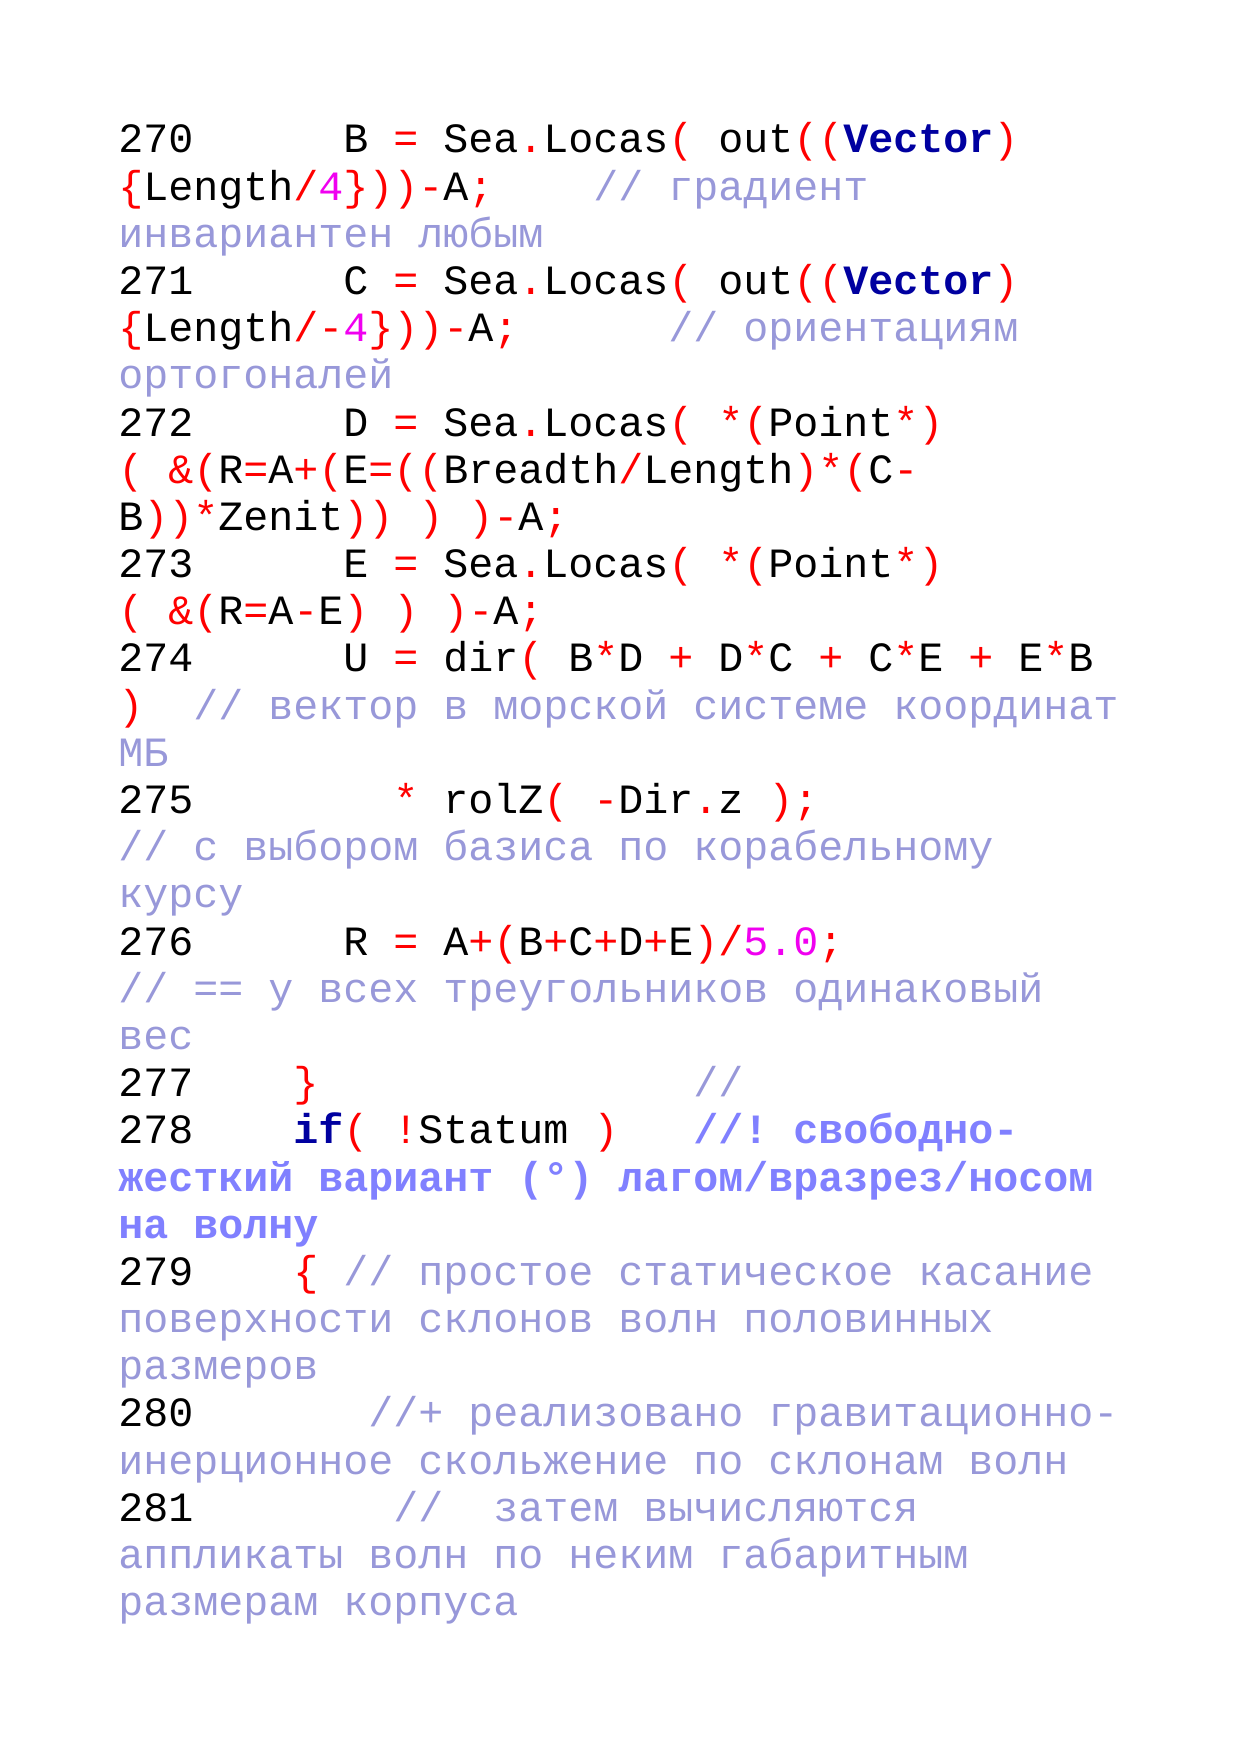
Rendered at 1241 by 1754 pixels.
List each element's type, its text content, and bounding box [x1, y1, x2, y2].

subtitle 277 } // [118, 1062, 1122, 1109]
subtitle 270 B = Sea.Locas( out((Vector){Length/4}))-A; // градиент инвариантен любым [118, 118, 1122, 260]
subtitle 280 //+ реализовано гравитационно-инерционное скольжение по склонам волн [118, 1392, 1122, 1487]
subtitle 271 C = Sea.Locas( out((Vector){Length/-4}))-A; // ориентациям ортогоналей [118, 260, 1122, 401]
subtitle 278 if( !Statum ) //! свободно-жесткий вариант (°) лагом/вразрез/носом на волну [118, 1109, 1122, 1251]
subtitle 279 { // простое статическое касание поверхности склонов волн половинных размеров [118, 1251, 1122, 1392]
subtitle 276 R = A+(B+C+D+E)/5.0; // == у всех треугольников одинаковый вес [118, 920, 1122, 1062]
subtitle 274 U = dir( B*D + D*C + C*E + E*B ) // вектор в морской системе координат МБ [118, 637, 1122, 779]
subtitle 272 D = Sea.Locas( *(Point*)( &(R=A+(E=((Breadth/Length)*(C-B))*Zenit)) ) )-A; [118, 401, 1122, 543]
subtitle 273 E = Sea.Locas( *(Point*)( &(R=A-E) ) )-A; [118, 543, 493, 637]
subtitle 273 E = Sea.Locas( *(Point*)( &(R=A-E) ) )-A; [518, 543, 1122, 637]
subtitle 275 * rolZ( -Dir.z ); // c выбором базиса по корабельному курсу [118, 779, 1122, 920]
subtitle 281 // затем вычисляются аппликаты волн по неким габаритным размерам корпуса [118, 1487, 1122, 1628]
